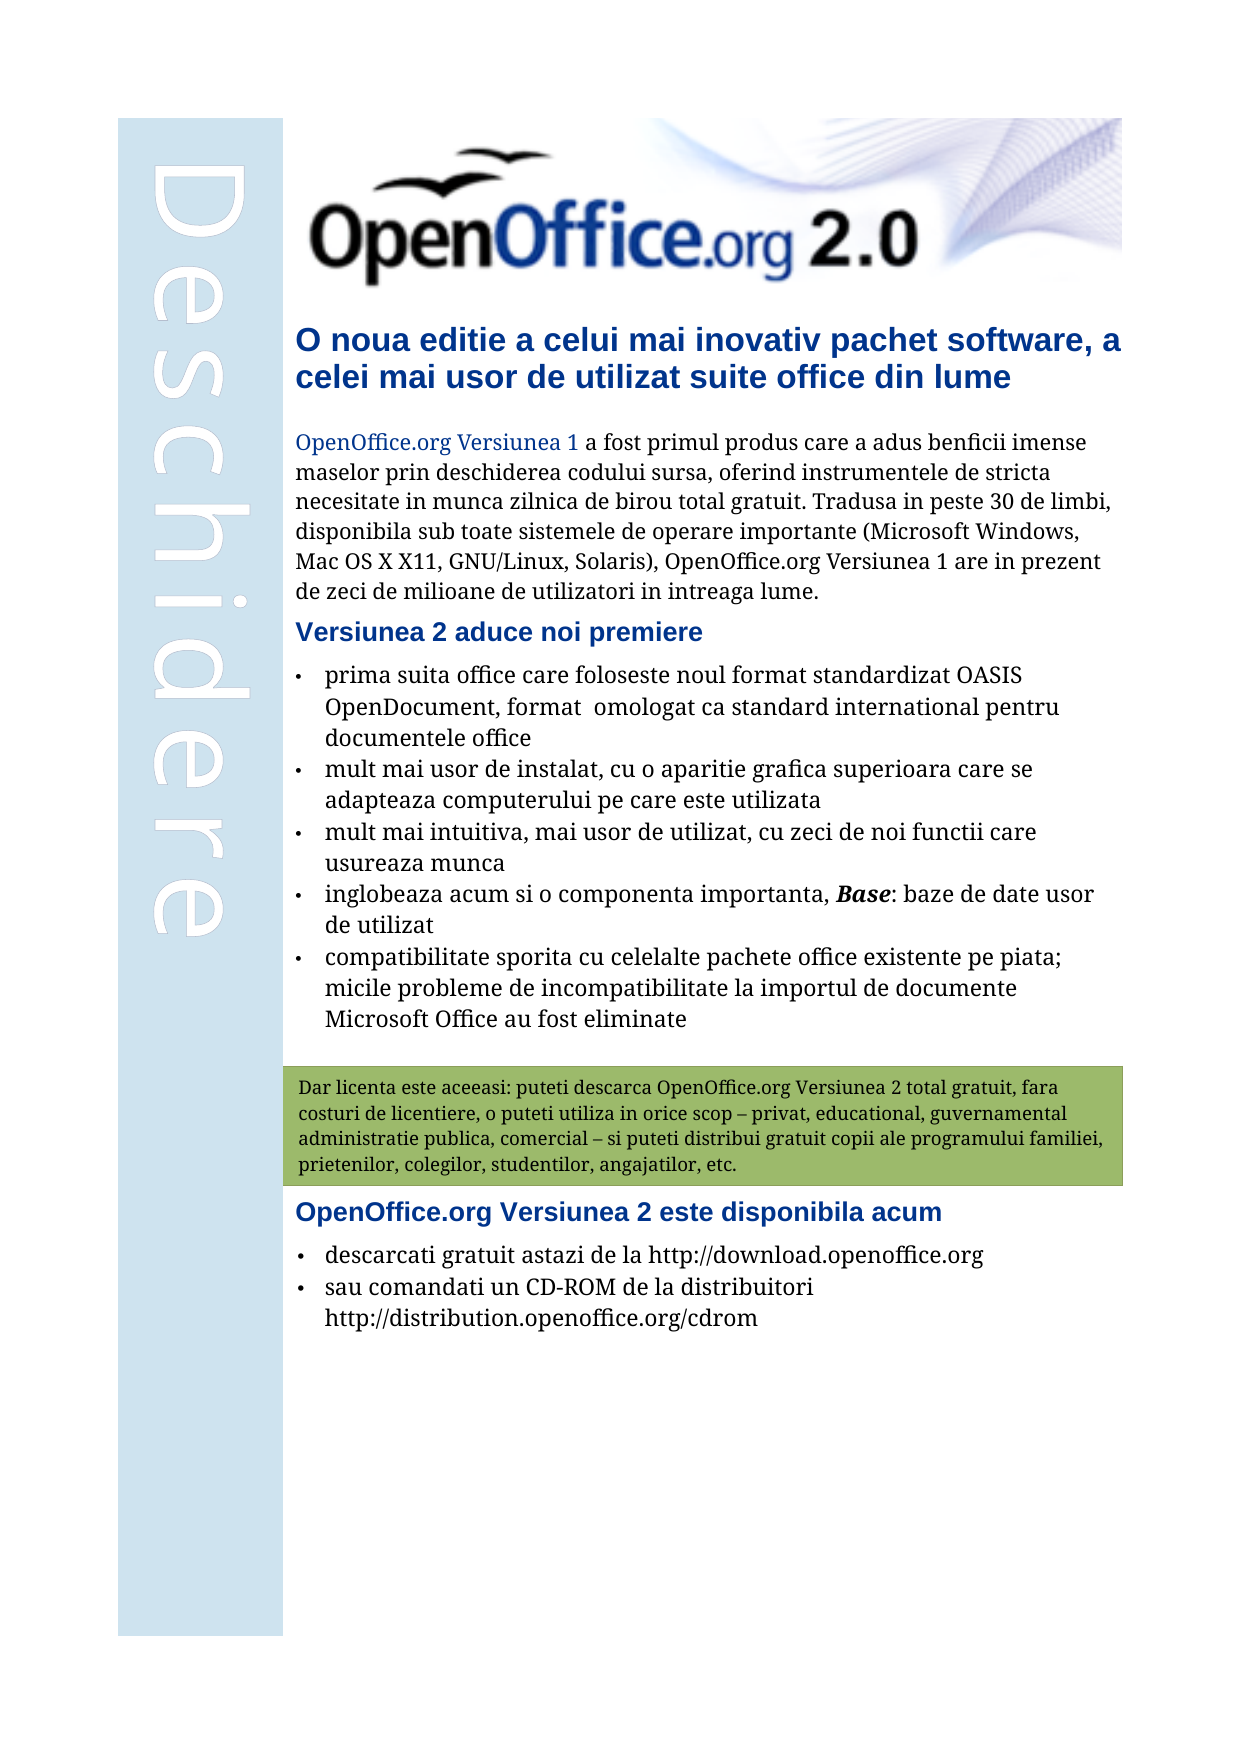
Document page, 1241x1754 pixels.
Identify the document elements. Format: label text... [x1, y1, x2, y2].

text Deschidere [118, 153, 283, 943]
list mult mai usor de instalat, cu o aparitie grafica superioara care se adapteaza computerului pe care este utilizata [283, 753, 1122, 816]
list sau comandati un CD-ROM de la distribuitori http://distribution.openoffice.org/cdrom [283, 1271, 1122, 1333]
list descarcati gratuit astazi de la http://download.openoffice.org [283, 1239, 1122, 1271]
text OpenOffice.org Versiunea 1 a fost primul produs care a adus benficii imense maselor prin deschiderea codului sursa, oferind instrumentele de stricta necesitate in munca zilnica de birou total gratuit. Tradusa in peste 30 de limbi, disponibila sub toate sistemele de operare importante (Microsoft Windows, Mac OS X X11, GNU/Linux, Solaris), OpenOffice.org Versiunea 1 are in prezent de zeci de milioane de utilizatori in intreaga lume. [283, 427, 1122, 605]
text O noua editie a celui mai inovativ pachet software, a celei mai usor de utilizat suite office din lume [283, 298, 1122, 395]
list compatibilitate sporita cu celelalte pachete office existente pe piata; micile probleme de incompatibilitate la importul de documente Microsoft Office au fost eliminate [283, 941, 1122, 1034]
subtitle OpenOffice.org Versiunea 2 este disponibila acum [283, 1197, 1122, 1228]
picture [283, 118, 1122, 298]
list mult mai intuitiva, mai usor de utilizat, cu zeci de noi functii care usureaza munca [283, 816, 1122, 878]
list inglobeaza acum si o componenta importanta, Base: baze de date usor de utilizat [283, 878, 1122, 941]
list prima suita office care foloseste noul format standardizat OASIS OpenDocument, format omologat ca standard international pentru documentele office [283, 659, 1122, 753]
text Dar licenta este aceeasi: puteti descarca OpenOffice.org Versiunea 2 total gratuit, fara costuri de licentiere, o puteti utiliza in orice scop – privat, educational, guvernamental administratie publica, comercial – si puteti distribui gratuit copii ale programului familiei, prietenilor, colegilor, studentilor, angajatilor, etc. [283, 1067, 1122, 1185]
subtitle Versiunea 2 aduce noi premiere [283, 617, 1122, 647]
